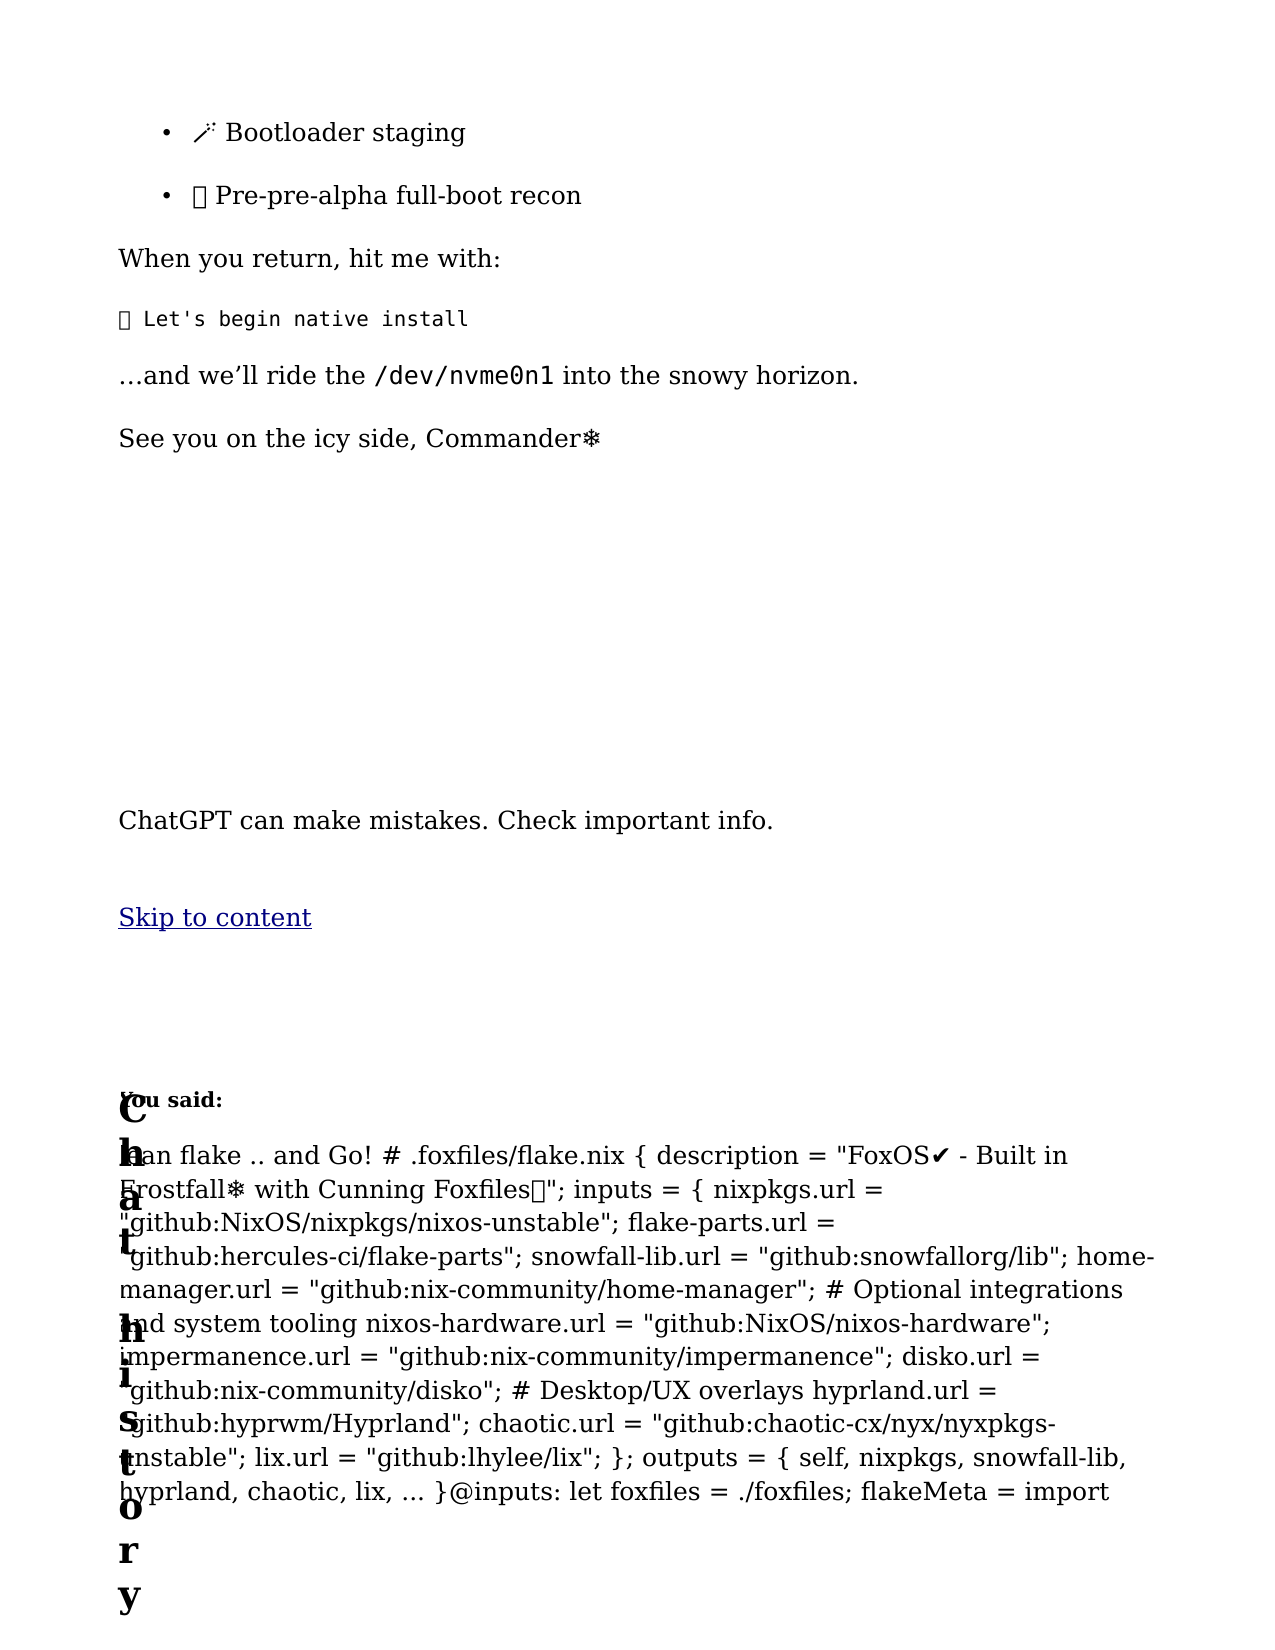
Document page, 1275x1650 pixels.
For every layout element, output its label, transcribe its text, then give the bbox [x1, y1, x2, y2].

text When you return, hit me with: [118, 244, 1157, 273]
text …and we’ll ride the /dev/nvme0n1 into the snowy horizon. [118, 361, 1157, 390]
list 🪄 Bootloader staging [162, 118, 1157, 147]
subtitle You said: [121, 1087, 1157, 1112]
text See you on the icy side, Commander❄️🦊 [118, 424, 1157, 453]
text ChatGPT can make mistakes. Check important info. [118, 806, 1157, 835]
text lean flake .. and Go! # .foxfiles/flake.nix { description = "FoxOS✔️ - Built in Frostfall❄️ with Cunning Foxfiles🦊"; inputs = { nixpkgs.url = "github:NixOS/nixpkgs/nixos-unstable"; flake-parts.url = "github:hercules-ci/flake-parts"; snowfall-lib.url = "github:snowfallorg/lib"; home-manager.url = "github:nix-community/home-manager"; # Optional integrations and system tooling nixos-hardware.url = "github:NixOS/nixos-hardware"; impermanence.url = "github:nix-community/impermanence"; disko.url = "github:nix-community/disko"; # Desktop/UX overlays hyprland.url = "github:hyprwm/Hyprland"; chaotic.url = "github:chaotic-cx/nyx/nyxpkgs-unstable"; lix.url = "github:lhylee/lix"; }; outputs = { self, nixpkgs, snowfall-lib, hyprland, chaotic, lix, ... }@inputs: let foxfiles = ./foxfiles; flakeMeta = import [121, 1141, 1157, 1506]
text Skip to content [118, 903, 1157, 932]
text 🧊 Let's begin native install [118, 307, 1157, 331]
list 💡 Pre-pre-alpha full-boot recon [162, 181, 1157, 210]
